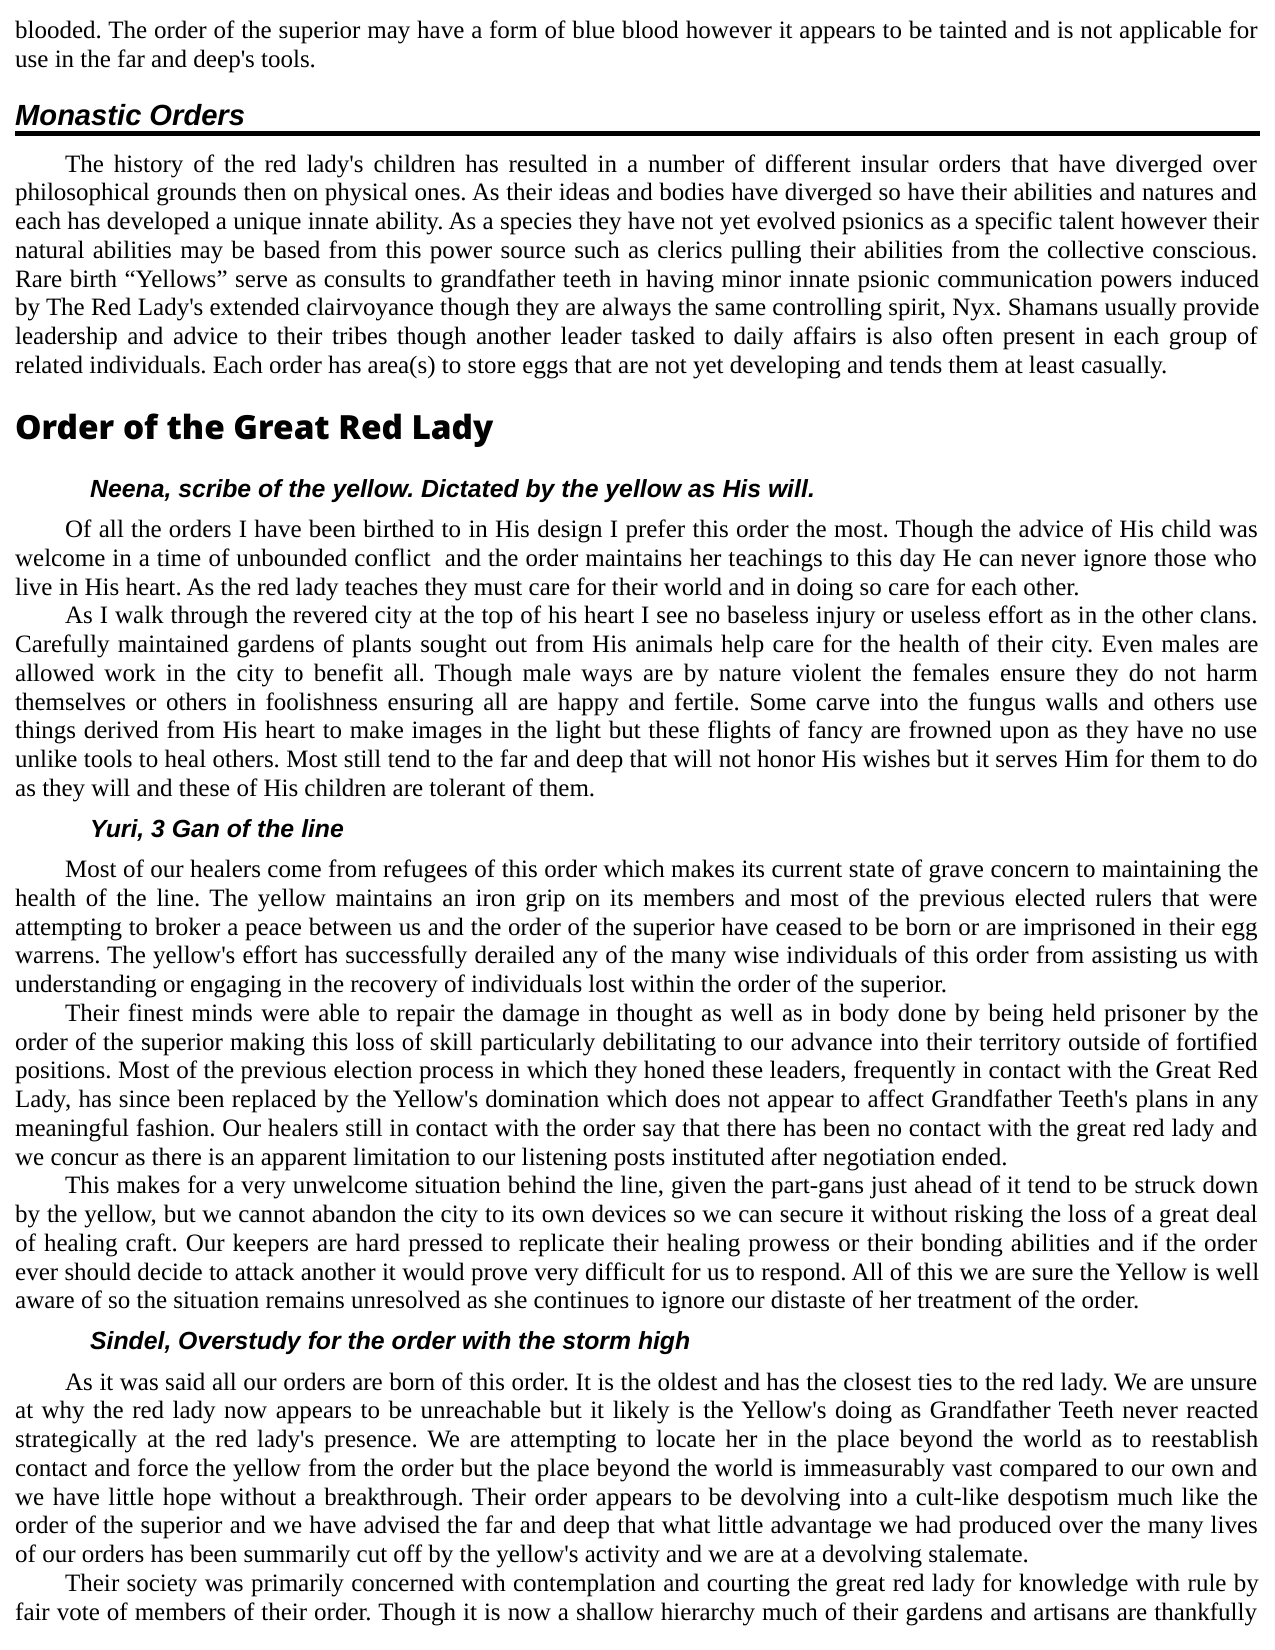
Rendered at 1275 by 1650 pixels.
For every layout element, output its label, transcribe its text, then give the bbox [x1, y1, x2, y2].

subtitle Monastic Orders [15, 97, 1260, 131]
subtitle Sindel, Overstudy for the order with the storm high [90, 1326, 1260, 1355]
subtitle Neena, scribe of the yellow. Dictated by the yellow as His will. [90, 474, 1260, 502]
text As it was said all our orders are born of this order. It is the oldest and has the closest ties to the red lady. We are unsure at why the red lady now appears to be unreachable but it likely is the Yellow's doing as Grandfather Teeth never reacted strategically at the red lady's presence. We are attempting to locate her in the place beyond the world as to reestablish contact and force the yellow from the order but the place beyond the world is immeasurably vast compared to our own and we have little hope without a breakthrough. Their order appears to be devolving into a cult-like despotism much like the order of the superior and we have advised the far and deep that what little advantage we had produced over the many lives of our orders has been summarily cut off by the yellow's activity and we are at a devolving stalemate. [15, 1367, 1260, 1568]
text Of all the orders I have been birthed to in His design I prefer this order the most. Though the advice of His child was welcome in a time of unbounded conflict and the order maintains her teachings to this day He can never ignore those who live in His heart. As the red lady teaches they must care for their world and in doing so care for each other. [15, 514, 1260, 600]
subtitle Order of the Great Red Lady [15, 404, 1260, 449]
text Their finest minds were able to repair the damage in thought as well as in body done by being held prisoner by the order of the superior making this loss of skill particularly debilitating to our advance into their territory outside of fortified positions. Most of the previous election process in which they honed these leaders, frequently in contact with the Great Red Lady, has since been replaced by the Yellow's domination which does not appear to affect Grandfather Teeth's plans in any meaningful fashion. Our healers still in contact with the order say that there has been no contact with the great red lady and we concur as there is an apparent limitation to our listening posts instituted after negotiation ended. [15, 998, 1260, 1170]
subtitle Yuri, 3 Gan of the line [90, 814, 1260, 842]
text The history of the red lady's children has resulted in a number of different insular orders that have diverged over philosophical grounds then on physical ones. As their ideas and bodies have diverged so have their abilities and natures and each has developed a unique innate ability. As a species they have not yet evolved psionics as a specific talent however their natural abilities may be based from this power source such as clerics pulling their abilities from the collective conscious. Rare birth “Yellows” serve as consults to grandfather teeth in having minor innate psionic communication powers induced by The Red Lady's extended clairvoyance though they are always the same controlling spirit, Nyx. Shamans usually provide leadership and advice to their tribes though another leader tasked to daily affairs is also often present in each group of related individuals. Each order has area(s) to store eggs that are not yet developing and tends them at least casually. [15, 149, 1260, 379]
text Their society was primarily concerned with contemplation and courting the great red lady for knowledge with rule by fair vote of members of their order. Though it is now a shallow hierarchy much of their gardens and artisans are thankfully [15, 1568, 1260, 1625]
text Most of our healers come from refugees of this order which makes its current state of grave concern to maintaining the health of the line. The yellow maintains an iron grip on its members and most of the previous elected rulers that were attempting to broker a peace between us and the order of the superior have ceased to be born or are imprisoned in their egg warrens. The yellow's effort has successfully derailed any of the many wise individuals of this order from assisting us with understanding or engaging in the recovery of individuals lost within the order of the superior. [15, 854, 1260, 998]
text This makes for a very unwelcome situation behind the line, given the part-gans just ahead of it tend to be struck down by the yellow, but we cannot abandon the city to its own devices so we can secure it without risking the loss of a great deal of healing craft. Our keepers are hard pressed to replicate their healing prowess or their bonding abilities and if the order ever should decide to attack another it would prove very difficult for us to respond. All of this we are sure the Yellow is well aware of so the situation remains unresolved as she continues to ignore our distaste of her treatment of the order. [15, 1170, 1260, 1314]
text As I walk through the revered city at the top of his heart I see no baseless injury or useless effort as in the other clans. Carefully maintained gardens of plants sought out from His animals help care for the health of their city. Even males are allowed work in the city to benefit all. Though male ways are by nature violent the females ensure they do not harm themselves or others in foolishness ensuring all are happy and fertile. Some carve into the fungus walls and others use things derived from His heart to make images in the light but these flights of fancy are frowned upon as they have no use unlike tools to heal others. Most still tend to the far and deep that will not honor His wishes but it serves Him for them to do as they will and these of His children are tolerant of them. [15, 600, 1260, 802]
text blooded. The order of the superior may have a form of blue blood however it appears to be tainted and is not applicable for use in the far and deep's tools. [15, 15, 1260, 72]
